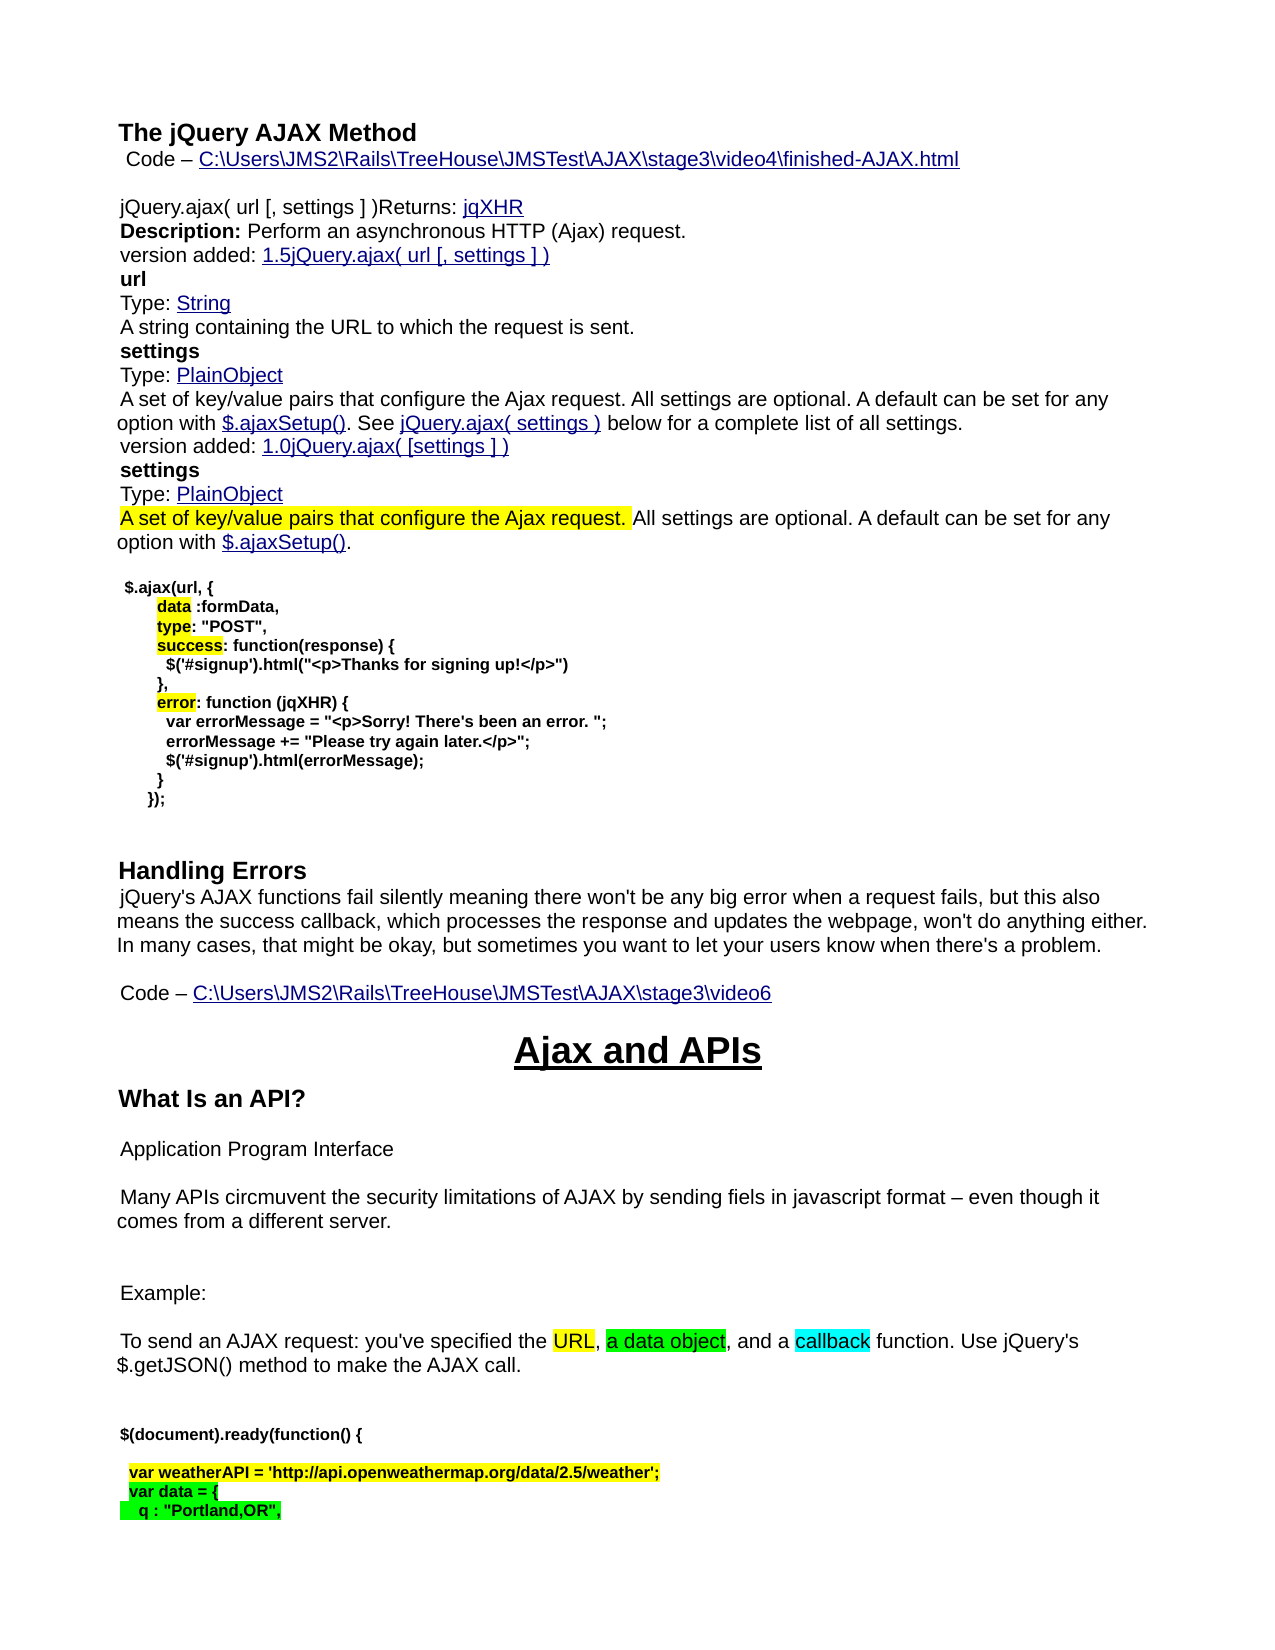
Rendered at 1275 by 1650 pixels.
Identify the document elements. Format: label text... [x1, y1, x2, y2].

text A string containing the URL to which the request is sent. [117, 314, 1157, 338]
text $('#signup').html("<p>Thanks for signing up!</p>") [117, 655, 1157, 674]
text } [117, 770, 1157, 789]
text type: "POST", [117, 616, 1157, 636]
text version added: 1.5jQuery.ajax( url [, settings ] ) [117, 243, 1157, 267]
text errorMessage += "Please try again later.</p>"; [117, 731, 1157, 751]
text $(document).ready(function() { [117, 1424, 1157, 1443]
subtitle The jQuery AJAX Method [118, 118, 1157, 147]
text jQuery.ajax( url [, settings ] )Returns: jqXHR [117, 195, 1157, 219]
subtitle What Is an API? [118, 1084, 1157, 1113]
text url [117, 267, 1157, 291]
text To send an AJAX request: you've specified the URL, a data object, and a callback function. Use jQuery's $.getJSON() method to make the AJAX call. [117, 1328, 1157, 1376]
text data :formData, [117, 597, 1157, 616]
text settings [117, 458, 1157, 482]
text Type: PlainObject [117, 362, 1157, 386]
text }); [117, 789, 1157, 808]
text Description: Perform an asynchronous HTTP (Ajax) request. [117, 219, 1157, 243]
text A set of key/value pairs that configure the Ajax request. All settings are optional. A default can be set for any option with $.ajaxSetup(). See jQuery.ajax( settings ) below for a complete list of all settings. [117, 386, 1157, 434]
text Application Program Interface [117, 1137, 1157, 1161]
text Many APIs circmuvent the security limitations of AJAX by sending fiels in javascript format – even though it comes from a different server. [117, 1185, 1157, 1233]
text jQuery's AJAX functions fail silently meaning there won't be any big error when a request fails, but this also means the success callback, which processes the response and updates the webpage, won't do anything either. In many cases, that might be okay, but sometimes you want to let your users know when there's a problem. [117, 885, 1157, 957]
text }, [117, 674, 1157, 693]
text var weatherAPI = 'http://api.openweathermap.org/data/2.5/weather'; [117, 1463, 1157, 1482]
text Example: [117, 1281, 1157, 1304]
text q : "Portland,OR", [117, 1501, 1157, 1520]
text version added: 1.0jQuery.ajax( [settings ] ) [117, 434, 1157, 458]
text Code – C:\Users\JMS2\Rails\TreeHouse\JMSTest\AJAX\stage3\video4\finished-AJAX.html [117, 147, 1157, 171]
text Type: PlainObject [117, 482, 1157, 506]
subtitle Ajax and APIs [118, 1028, 1157, 1072]
text A set of key/value pairs that configure the Ajax request. All settings are optional. A default can be set for any option with $.ajaxSetup(). [117, 506, 1157, 554]
subtitle Handling Errors [118, 856, 1157, 885]
text error: function (jqXHR) { [117, 693, 1157, 712]
text var errorMessage = "<p>Sorry! There's been an error. "; [117, 712, 1157, 731]
text $.ajax(url, { [117, 578, 1157, 597]
text $('#signup').html(errorMessage); [117, 751, 1157, 770]
text Type: String [117, 291, 1157, 314]
text success: function(response) { [117, 636, 1157, 655]
text Code – C:\Users\JMS2\Rails\TreeHouse\JMSTest\AJAX\stage3\video6 [117, 981, 1157, 1004]
text settings [117, 338, 1157, 362]
text var data = { [117, 1482, 1157, 1501]
